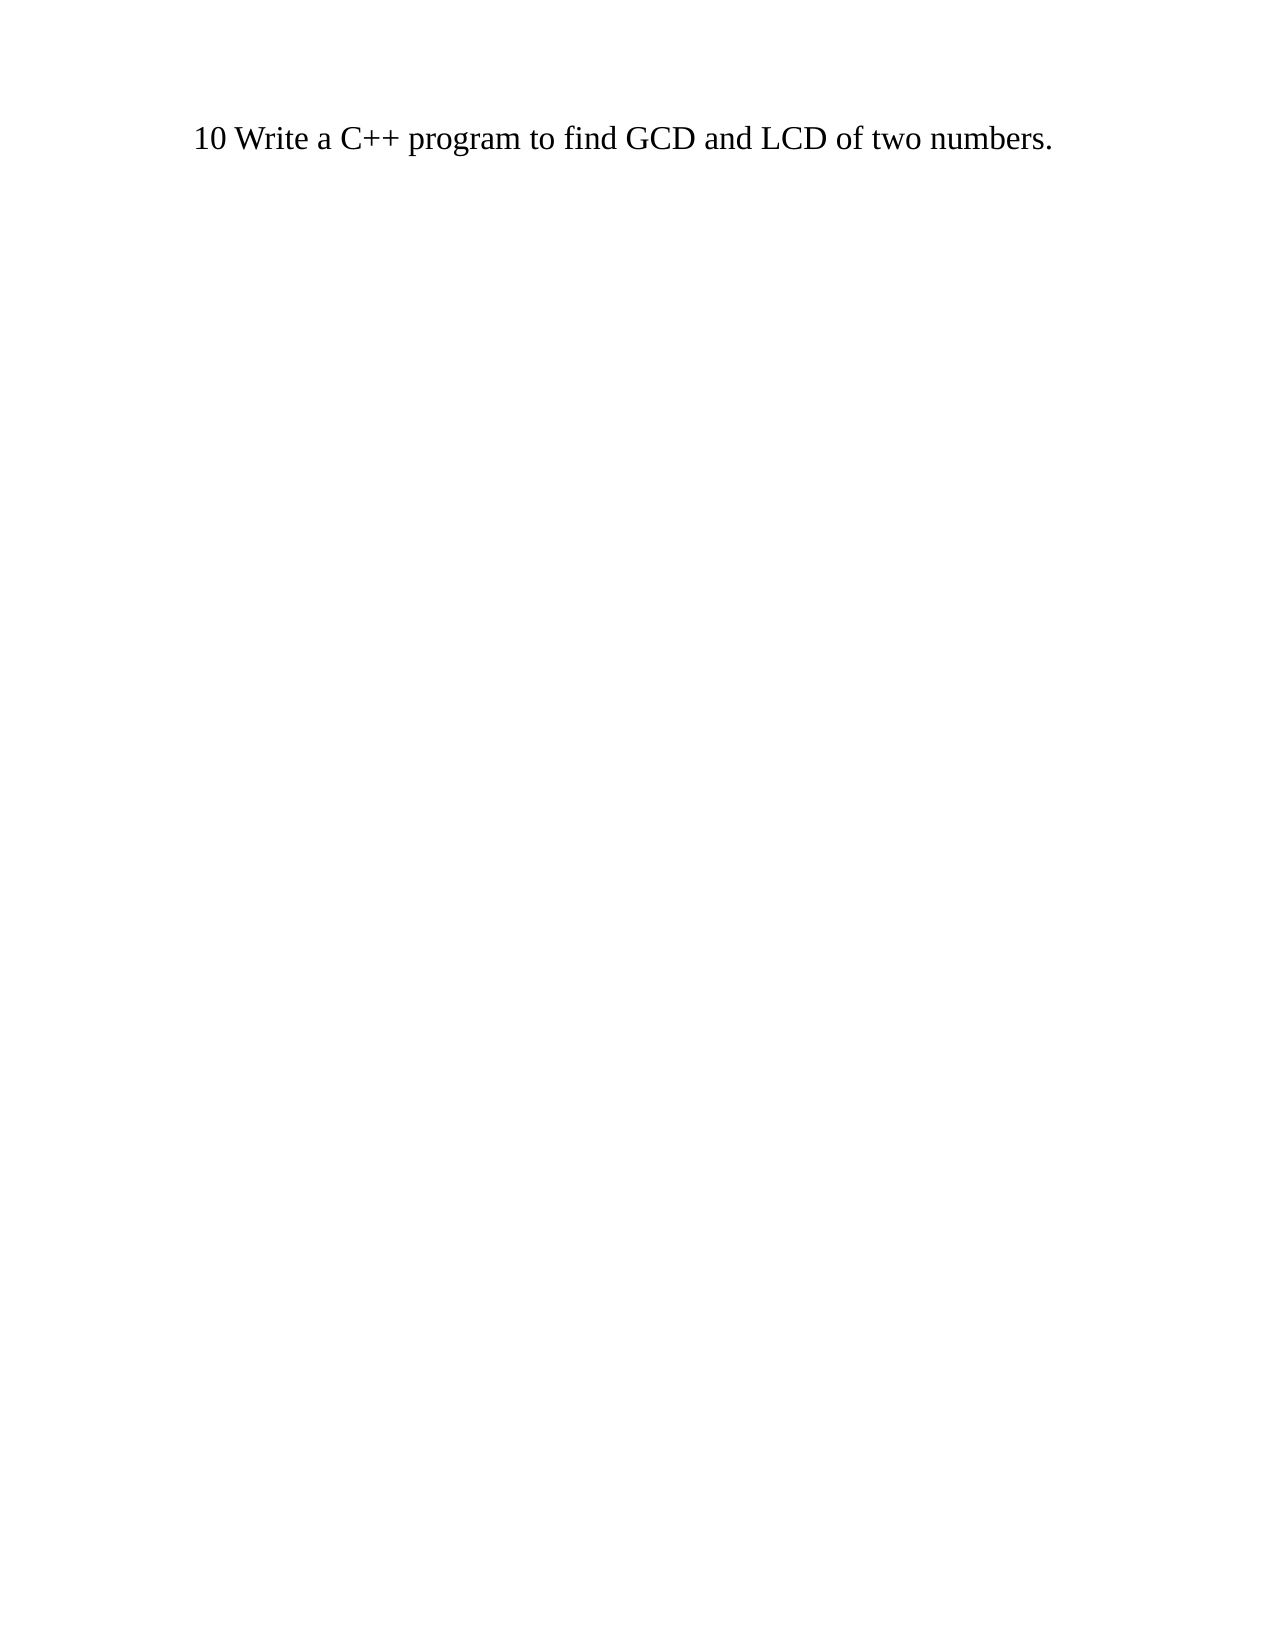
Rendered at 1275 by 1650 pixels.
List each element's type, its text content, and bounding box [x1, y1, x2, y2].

list 10 Write a C++ program to find GCD and LCD of two numbers. [156, 118, 1157, 156]
